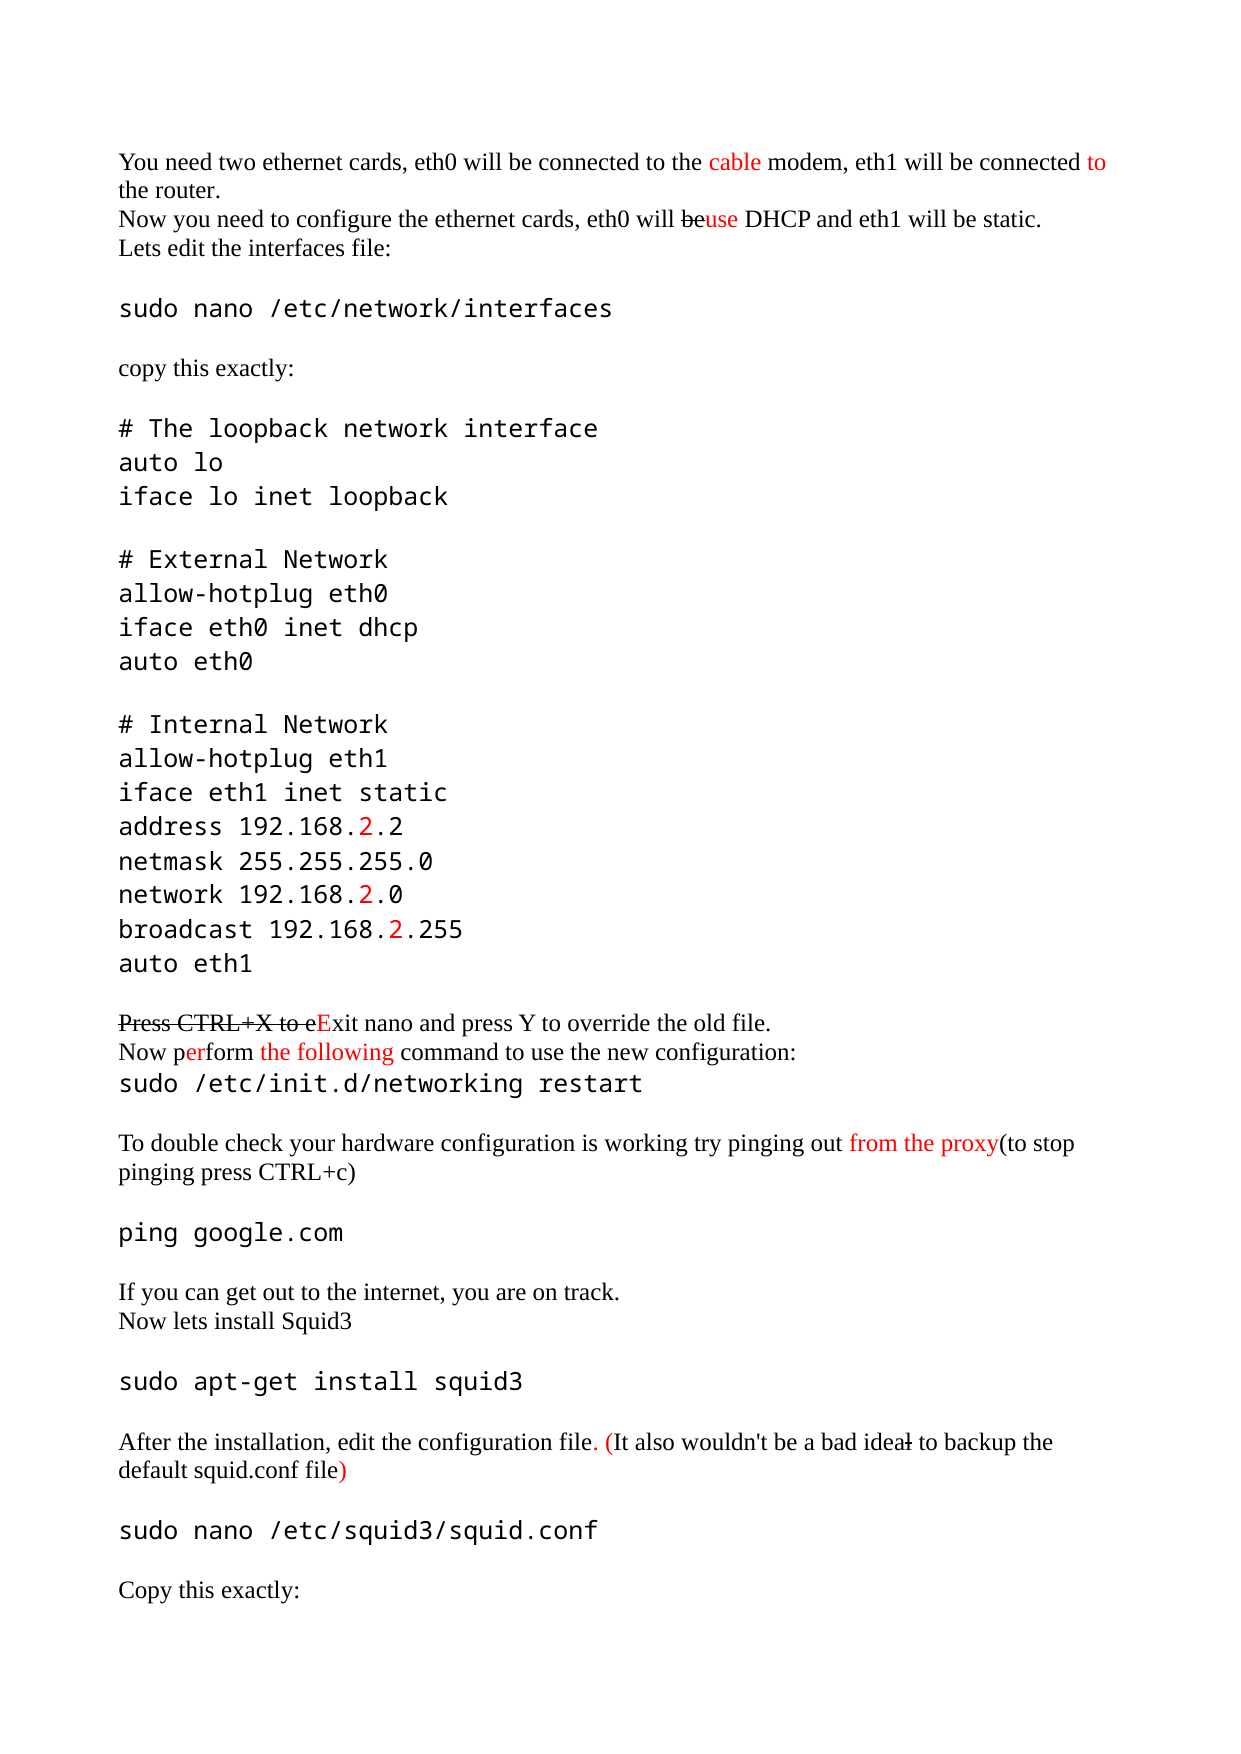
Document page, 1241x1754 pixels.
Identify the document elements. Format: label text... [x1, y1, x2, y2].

text iface eth1 inet static [118, 775, 1122, 809]
text allow-hotplug eth0 [118, 576, 1122, 610]
text # Internal Network [118, 707, 1122, 741]
text sudo apt-get install squid3 [118, 1364, 1122, 1398]
text To double check your hardware configuration is working try pinging out from the proxy(to stop pinging press CTRL+c) [118, 1128, 1122, 1186]
text address 192.168.2.2 [118, 809, 1122, 843]
text copy this exactly: [118, 353, 1122, 382]
text Lets edit the interfaces file: [118, 233, 1122, 262]
text You need two ethernet cards, eth0 will be connected to the cable modem, eth1 will be connected to the router. [118, 147, 1122, 204]
text Press CTRL+X to eExit nano and press Y to override the old file. [118, 1008, 1122, 1037]
text iface eth0 inet dhcp [118, 610, 1122, 644]
text iface lo inet loopback [118, 479, 1122, 513]
text Now lets install Squid3 [118, 1306, 1122, 1335]
text After the installation, edit the configuration file. (It also wouldn't be a bad ideal to backup the default squid.conf file) [118, 1427, 1122, 1484]
text network 192.168.2.0 [118, 877, 1122, 911]
text # The loopback network interface [118, 411, 1122, 445]
text auto eth0 [118, 644, 1122, 678]
text auto lo [118, 445, 1122, 479]
text ping google.com [118, 1215, 1122, 1249]
text sudo /etc/init.d/networking restart [118, 1066, 1122, 1100]
text # External Network [118, 542, 1122, 576]
text auto eth1 [118, 945, 1122, 979]
text sudo nano /etc/network/interfaces [118, 291, 1122, 325]
text Copy this exactly: [118, 1576, 1122, 1604]
text broadcast 192.168.2.255 [118, 911, 1122, 945]
text If you can get out to the internet, you are on track. [118, 1277, 1122, 1306]
text Now perform the following command to use the new configuration: [118, 1037, 1122, 1066]
text allow-hotplug eth1 [118, 741, 1122, 775]
text netmask 255.255.255.0 [118, 843, 1122, 877]
text Now you need to configure the ethernet cards, eth0 will beuse DHCP and eth1 will be static. [118, 204, 1122, 233]
text sudo nano /etc/squid3/squid.conf [118, 1513, 1122, 1547]
